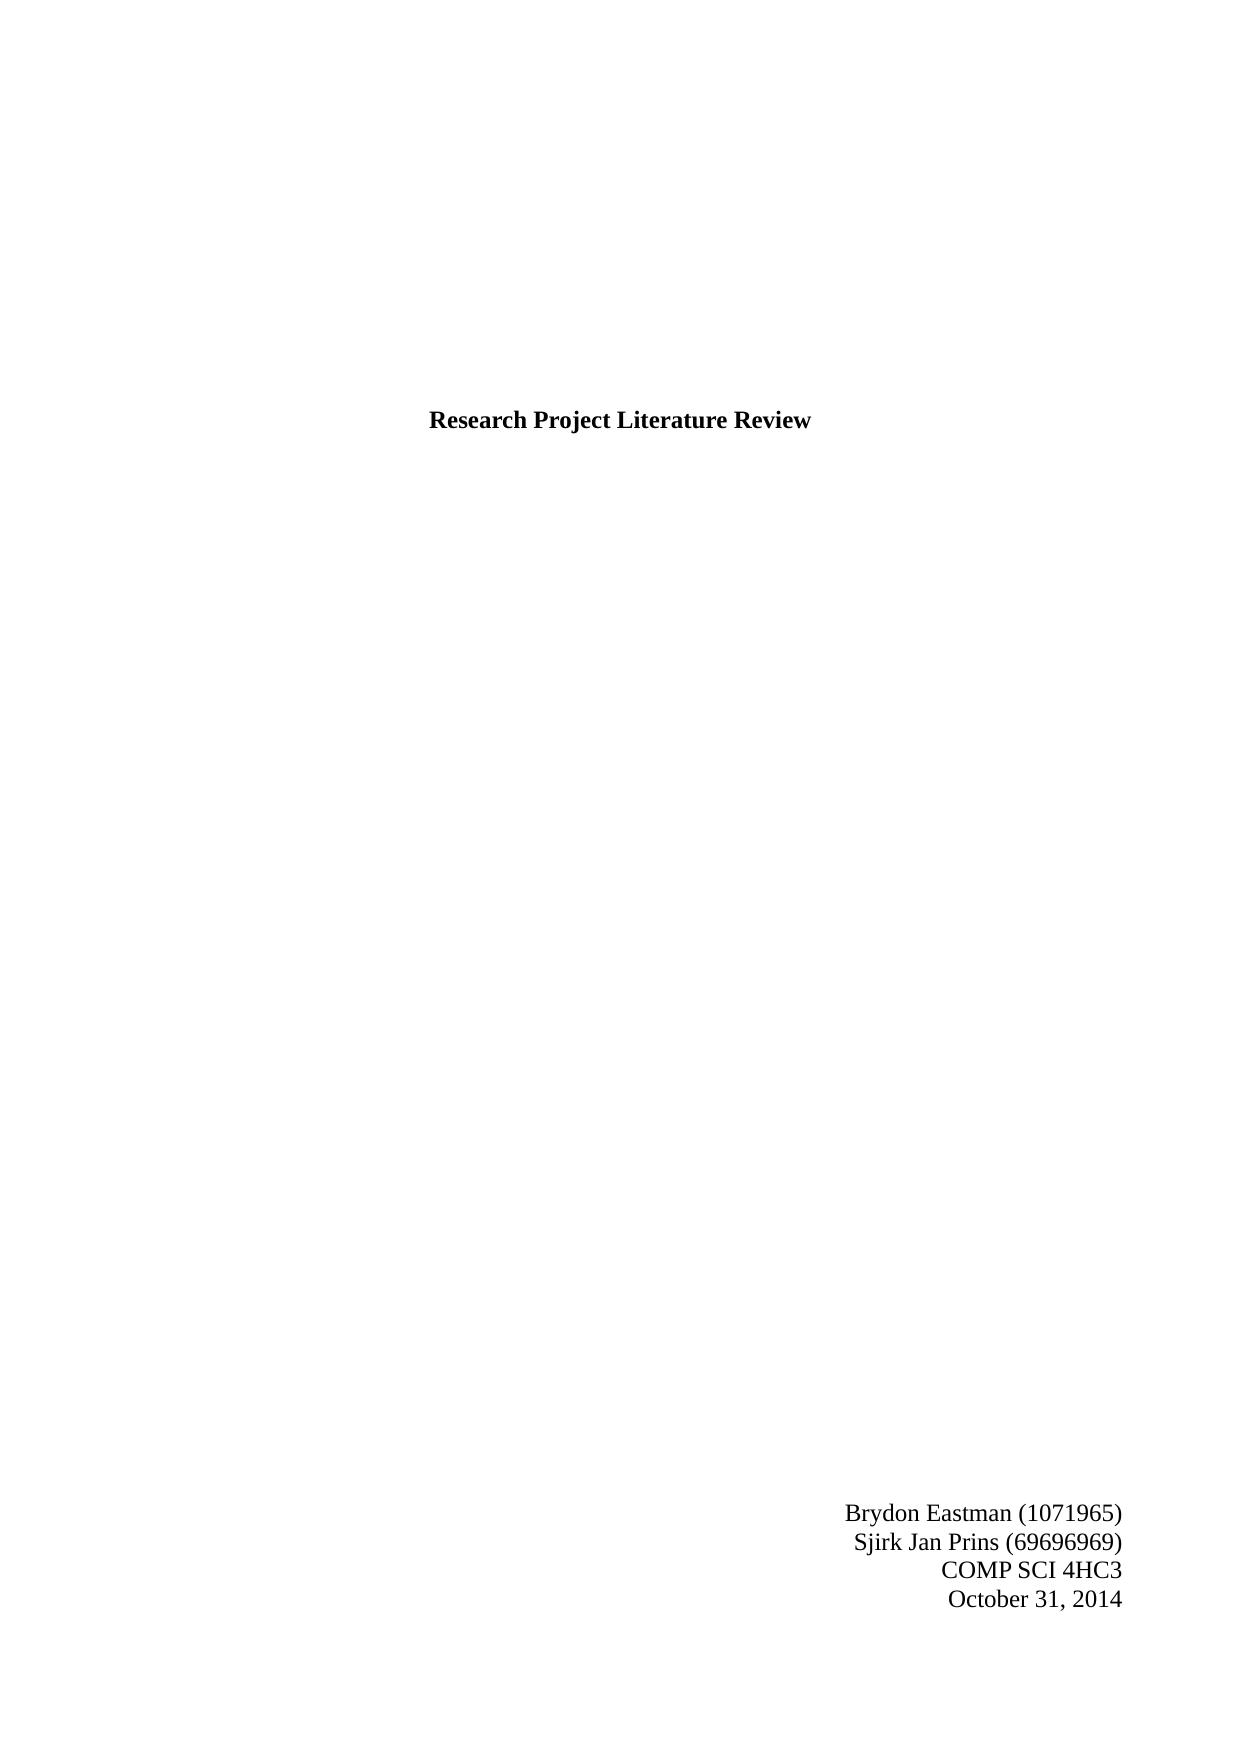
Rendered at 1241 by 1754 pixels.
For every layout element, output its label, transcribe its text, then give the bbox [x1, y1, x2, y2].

text Brydon Eastman (1071965) [118, 1498, 1122, 1527]
text October 31, 2014 [118, 1584, 1122, 1613]
text COMP SCI 4HC3 [118, 1556, 1122, 1584]
text Sjirk Jan Prins (69696969) [118, 1527, 1122, 1556]
text Research Project Literature Review [118, 406, 1122, 434]
